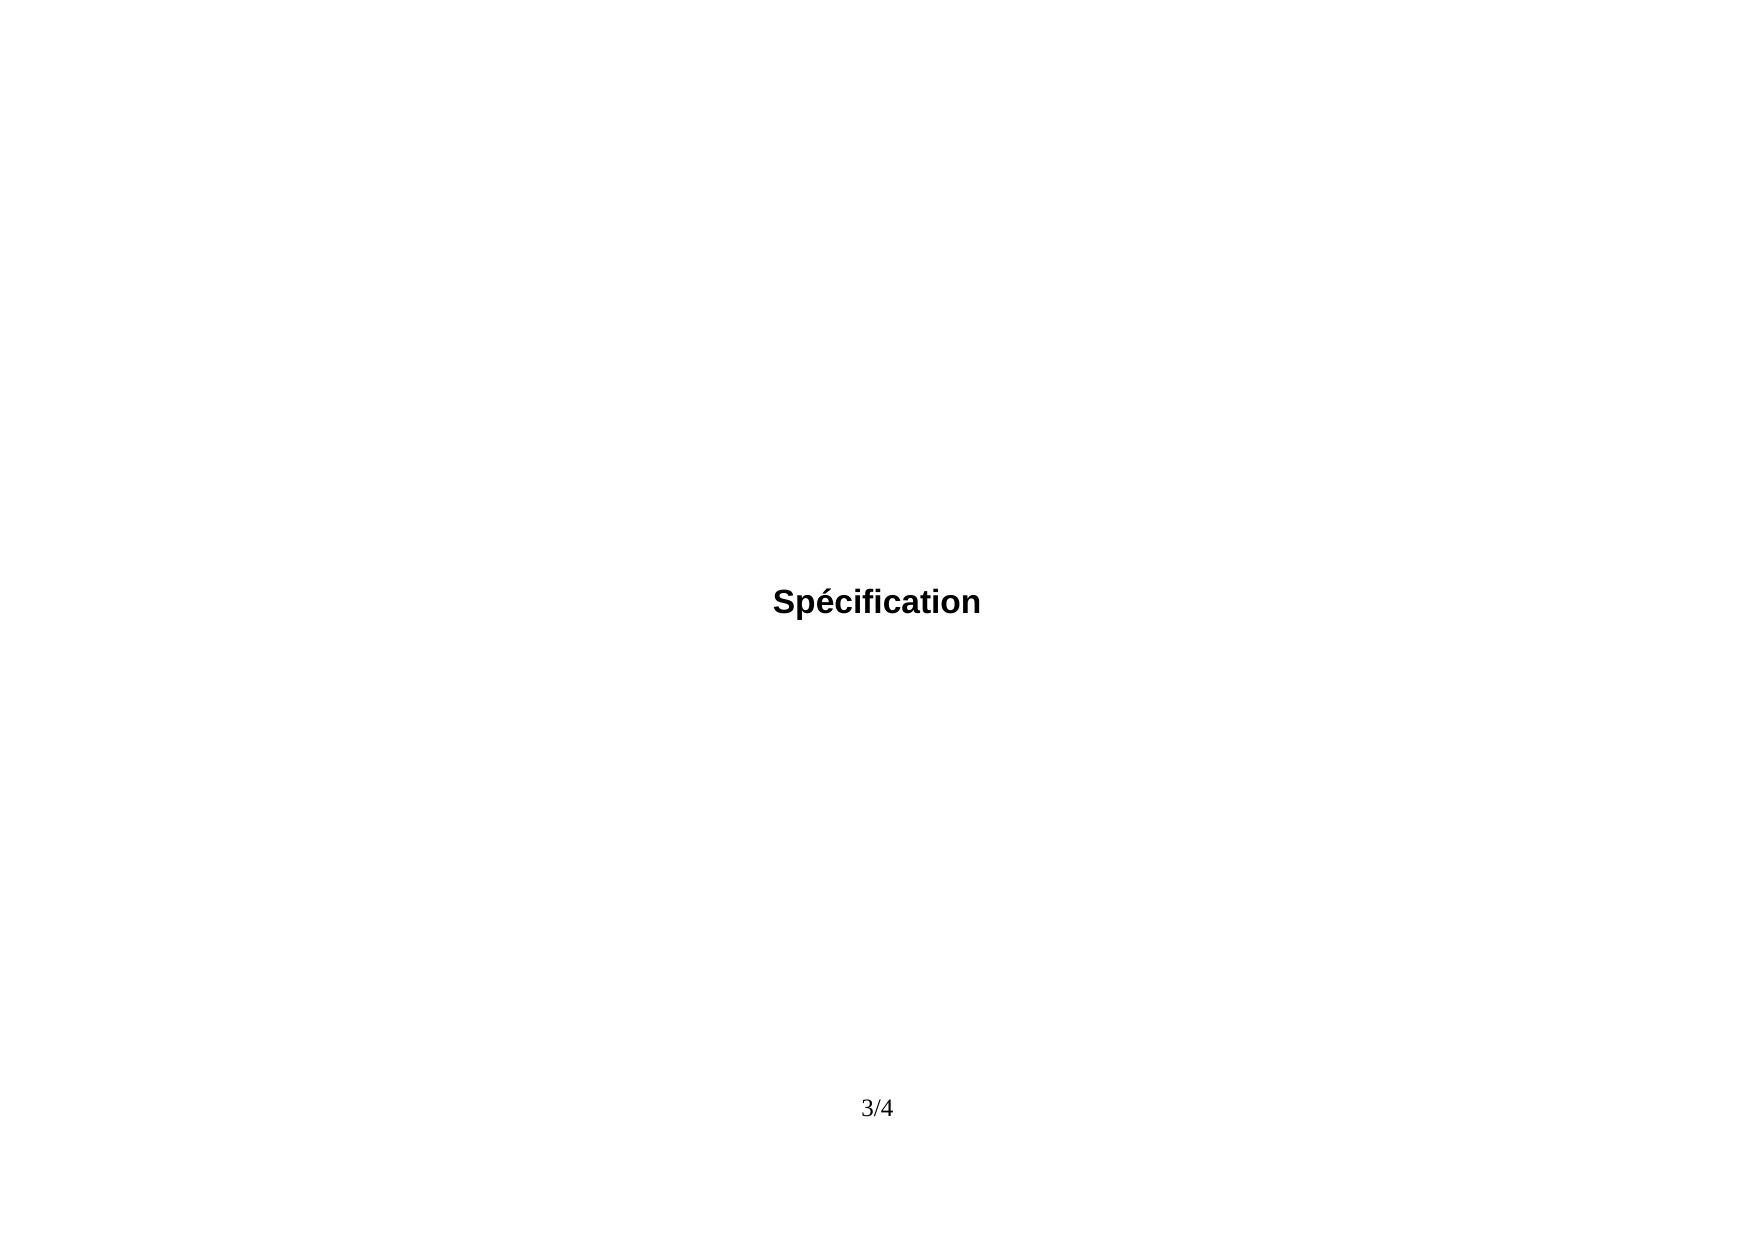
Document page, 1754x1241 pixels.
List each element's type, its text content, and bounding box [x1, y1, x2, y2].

subtitle Spécification [118, 582, 1636, 621]
